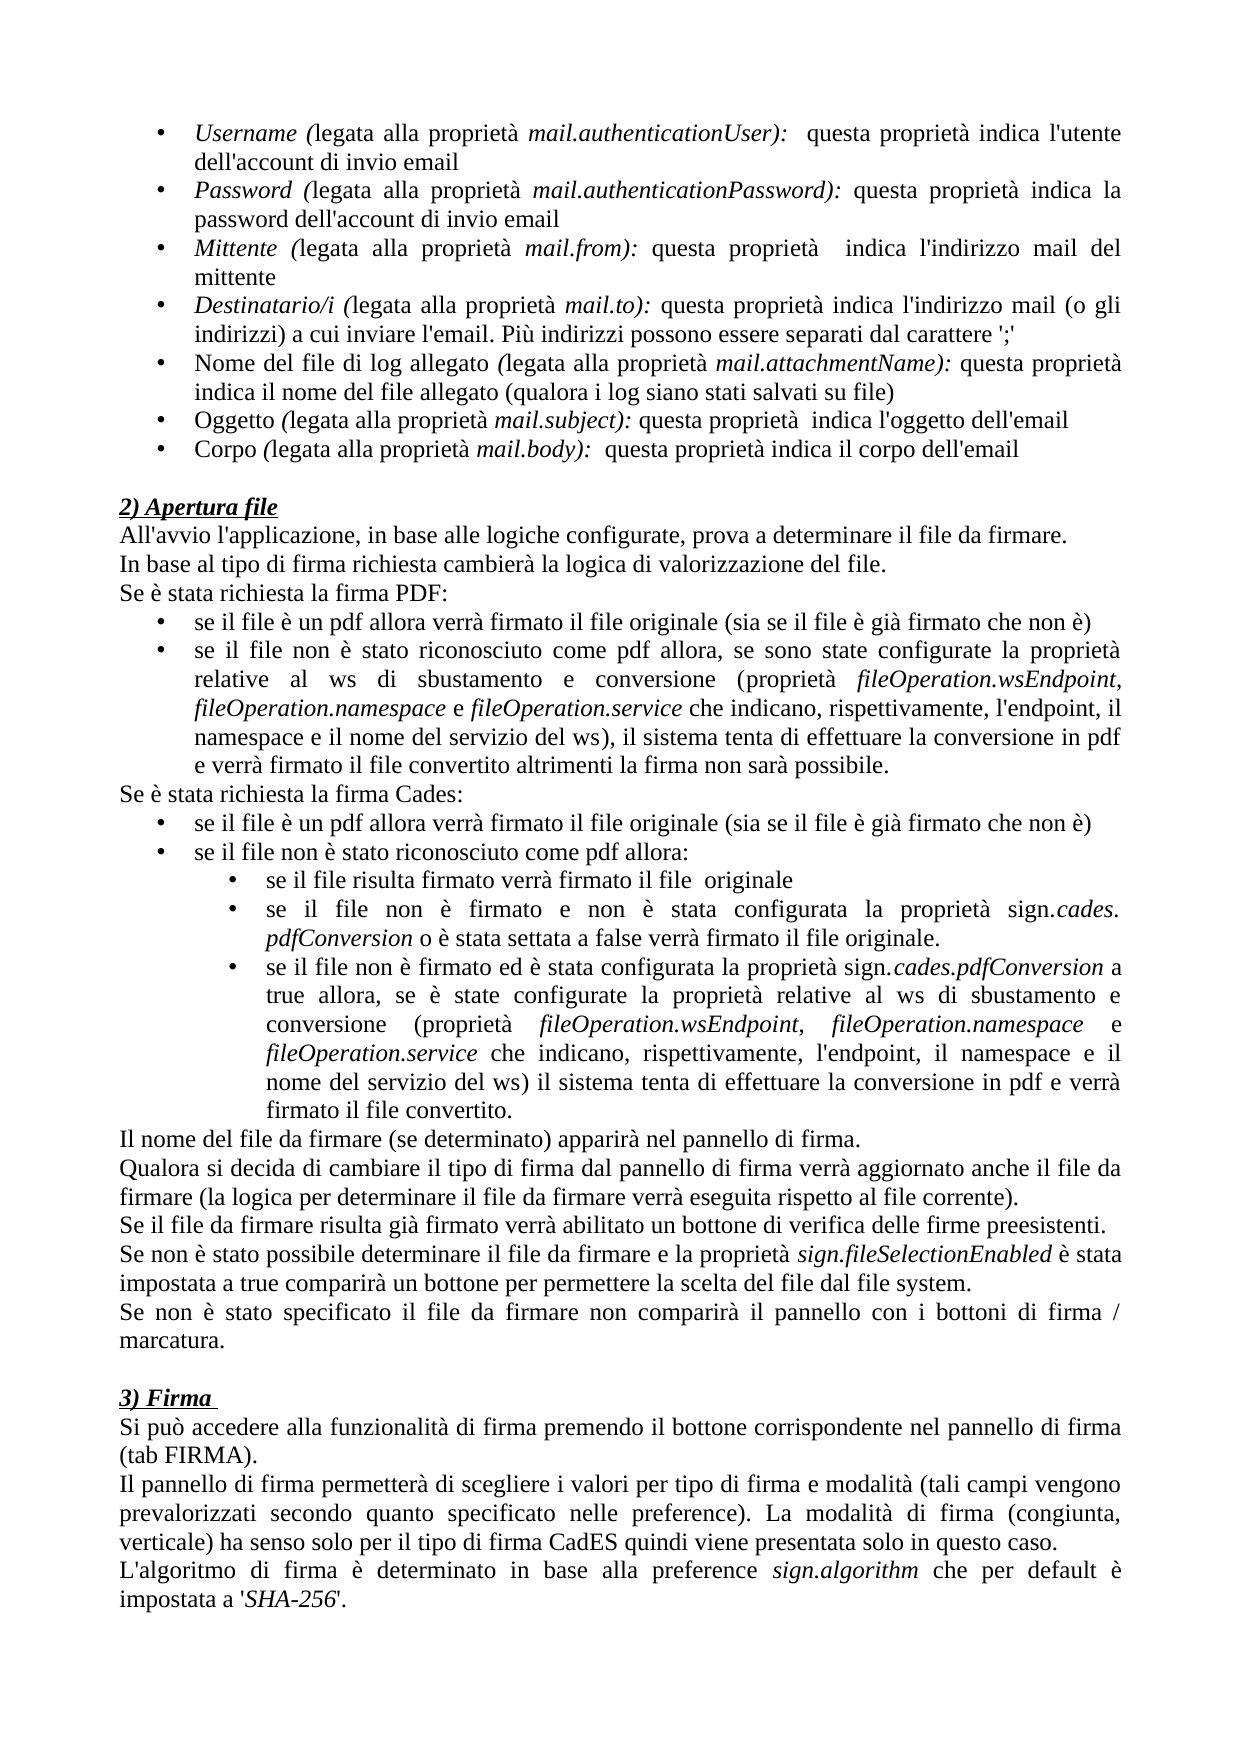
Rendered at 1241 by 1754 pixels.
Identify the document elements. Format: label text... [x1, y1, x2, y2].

list se il file è un pdf allora verrà firmato il file originale (sia se il file è già firmato che non è) [157, 607, 1122, 636]
text L'algoritmo di firma è determinato in base alla preference sign.algorithm che per default è impostata a 'SHA-256'. [119, 1556, 1122, 1613]
list se il file è un pdf allora verrà firmato il file originale (sia se il file è già firmato che non è) [157, 808, 1122, 837]
list Corpo (legata alla proprietà mail.body): questa proprietà indica il corpo dell'email [157, 434, 1122, 463]
list Mittente (legata alla proprietà mail.from): questa proprietà indica l'indirizzo mail del mittente [157, 233, 1122, 291]
list Username (legata alla proprietà mail.authenticationUser): questa proprietà indica l'utente dell'account di invio email [157, 118, 1122, 176]
list se il file risulta firmato verrà firmato il file originale [228, 866, 1122, 894]
list se il file non è stato riconosciuto come pdf allora: [157, 837, 1122, 866]
text Se non è stato possibile determinare il file da firmare e la proprietà sign.fileSelectionEnabled è stata impostata a true comparirà un bottone per permettere la scelta del file dal file system. [119, 1239, 1122, 1297]
list In base al tipo di firma richiesta cambierà la logica di valorizzazione del file. [119, 549, 1122, 578]
text Il nome del file da firmare (se determinato) apparirà nel pannello di firma. [119, 1124, 1122, 1153]
text Qualora si decida di cambiare il tipo di firma dal pannello di firma verrà aggiornato anche il file da firmare (la logica per determinare il file da firmare verrà eseguita rispetto al file corrente). [119, 1153, 1122, 1211]
list se il file non è stato riconosciuto come pdf allora, se sono state configurate la proprietà relative al ws di sbustamento e conversione (proprietà fileOperation.wsEndpoint, fileOperation.namespace e fileOperation.service che indicano, rispettivamente, l'endpoint, il namespace e il nome del servizio del ws), il sistema tenta di effettuare la conversione in pdf e verrà firmato il file convertito altrimenti la firma non sarà possibile. [157, 636, 1122, 779]
text Se il file da firmare risulta già firmato verrà abilitato un bottone di verifica delle firme preesistenti. [119, 1211, 1122, 1239]
list Password (legata alla proprietà mail.authenticationPassword): questa proprietà indica la password dell'account di invio email [157, 176, 1122, 233]
list Nome del file di log allegato (legata alla proprietà mail.attachmentName): questa proprietà indica il nome del file allegato (qualora i log siano stati salvati su file) [157, 348, 1122, 406]
list Oggetto (legata alla proprietà mail.subject): questa proprietà indica l'oggetto dell'email [157, 406, 1122, 434]
list se il file non è firmato e non è stata configurata la proprietà sign.cades. pdfConversion o è stata settata a false verrà firmato il file originale. [228, 894, 1122, 952]
list All'avvio l'applicazione, in base alle logiche configurate, prova a determinare il file da firmare. [119, 521, 1122, 549]
list Destinatario/i (legata alla proprietà mail.to): questa proprietà indica l'indirizzo mail (o gli indirizzi) a cui inviare l'email. Più indirizzi possono essere separati dal carattere ';' [157, 291, 1122, 348]
list 3) Firma [119, 1383, 1122, 1412]
text Se è stata richiesta la firma Cades: [119, 779, 1122, 808]
text Il pannello di firma permetterà di scegliere i valori per tipo di firma e modalità (tali campi vengono prevalorizzati secondo quanto specificato nelle preference). La modalità di firma (congiunta, verticale) ha senso solo per il tipo di firma CadES quindi viene presentata solo in questo caso. [119, 1469, 1122, 1556]
list Se è stata richiesta la firma PDF: [119, 578, 1122, 607]
text Si può accedere alla funzionalità di firma premendo il bottone corrispondente nel pannello di firma (tab FIRMA). [119, 1412, 1122, 1469]
list 2) Apertura file [119, 492, 1122, 521]
text Se non è stato specificato il file da firmare non comparirà il pannello con i bottoni di firma / marcatura. [119, 1297, 1122, 1354]
list se il file non è firmato ed è stata configurata la proprietà sign.cades.pdfConversion a true allora, se è state configurate la proprietà relative al ws di sbustamento e conversione (proprietà fileOperation.wsEndpoint, fileOperation.namespace e fileOperation.service che indicano, rispettivamente, l'endpoint, il namespace e il nome del servizio del ws) il sistema tenta di effettuare la conversione in pdf e verrà firmato il file convertito. [228, 952, 1122, 1124]
